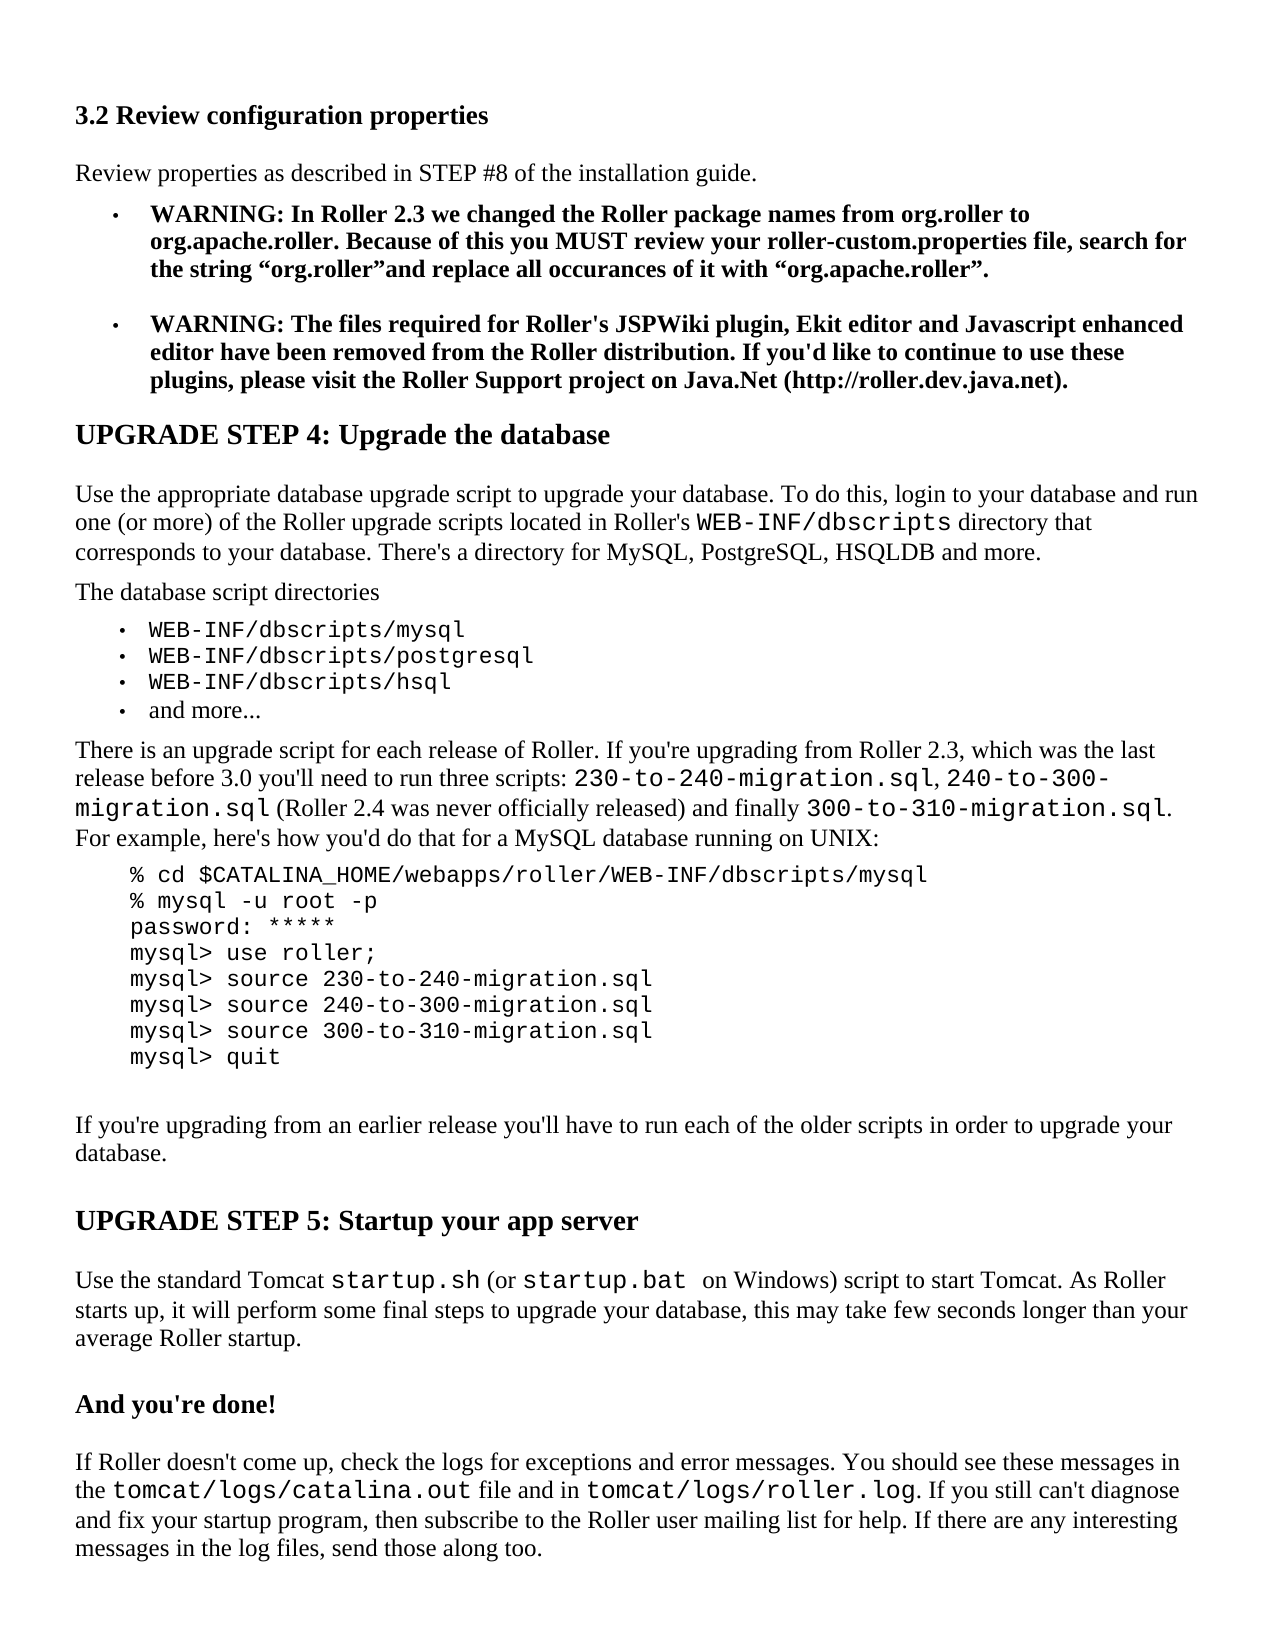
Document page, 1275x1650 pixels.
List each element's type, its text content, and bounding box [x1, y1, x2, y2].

text mysql> quit [75, 1045, 1200, 1071]
text mysql> source 300-to-310-migration.sql [75, 1019, 1200, 1045]
subtitle 3.2 Review configuration properties [75, 100, 1200, 130]
text Review properties as described in STEP #8 of the installation guide. [75, 159, 1200, 187]
list WEB-INF/dbscripts/postgresql [119, 644, 1200, 670]
text mysql> source 230-to-240-migration.sql [75, 968, 1200, 993]
list WEB-INF/dbscripts/hsql [119, 670, 1200, 696]
text If Roller doesn't come up, check the logs for exceptions and error messages. You should see these messages in the tomcat/logs/catalina.out file and in tomcat/logs/roller.log. If you still can't diagnose and fix your startup program, then subscribe to the Roller user mailing list for help. If there are any interesting messages in the log files, send those along too. [75, 1448, 1200, 1561]
text % mysql -u root -p [75, 890, 1200, 916]
list WARNING: In Roller 2.3 we changed the Roller package names from org.roller to org.apache.roller. Because of this you MUST review your roller-custom.properties file, search for the string “org.roller”and replace all occurances of it with “org.apache.roller”. [112, 200, 1200, 283]
list and more... [119, 696, 1200, 724]
subtitle And you're done! [75, 1389, 1200, 1419]
text Use the standard Tomcat startup.sh (or startup.bat on Windows) script to start Tomcat. As Roller starts up, it will perform some final steps to upgrade your database, this may take few seconds longer than your average Roller startup. [75, 1266, 1200, 1351]
text Use the appropriate database upgrade script to upgrade your database. To do this, login to your database and run one (or more) of the Roller upgrade scripts located in Roller's WEB-INF/dbscripts directory that corresponds to your database. There's a directory for MySQL, PostgreSQL, HSQLDB and more. [75, 480, 1200, 566]
list WEB-INF/dbscripts/mysql [119, 618, 1200, 644]
text There is an upgrade script for each release of Roller. If you're upgrading from Roller 2.3, which was the last release before 3.0 you'll need to run three scripts: 230-to-240-migration.sql, 240-to-300-migration.sql (Roller 2.4 was never officially released) and finally 300-to-310-migration.sql. For example, here's how you'd do that for a MySQL database running on UNIX: [75, 736, 1200, 851]
text The database script directories [75, 578, 1200, 606]
subtitle UPGRADE STEP 5: Startup your app server [75, 1204, 1200, 1237]
text % cd $CATALINA_HOME/webapps/roller/WEB-INF/dbscripts/mysql [75, 864, 1200, 890]
subtitle UPGRADE STEP 4: Upgrade the database [75, 419, 1200, 451]
text If you're upgrading from an earlier release you'll have to run each of the older scripts in order to upgrade your database. [75, 1112, 1200, 1167]
text password: ***** [75, 916, 1200, 942]
text mysql> use roller; [75, 942, 1200, 968]
list WARNING: The files required for Roller's JSPWiki plugin, Ekit editor and Javascript enhanced editor have been removed from the Roller distribution. If you'd like to continue to use these plugins, please visit the Roller Support project on Java.Net (http://roller.dev.java.net). [112, 311, 1200, 394]
text mysql> source 240-to-300-migration.sql [75, 993, 1200, 1019]
